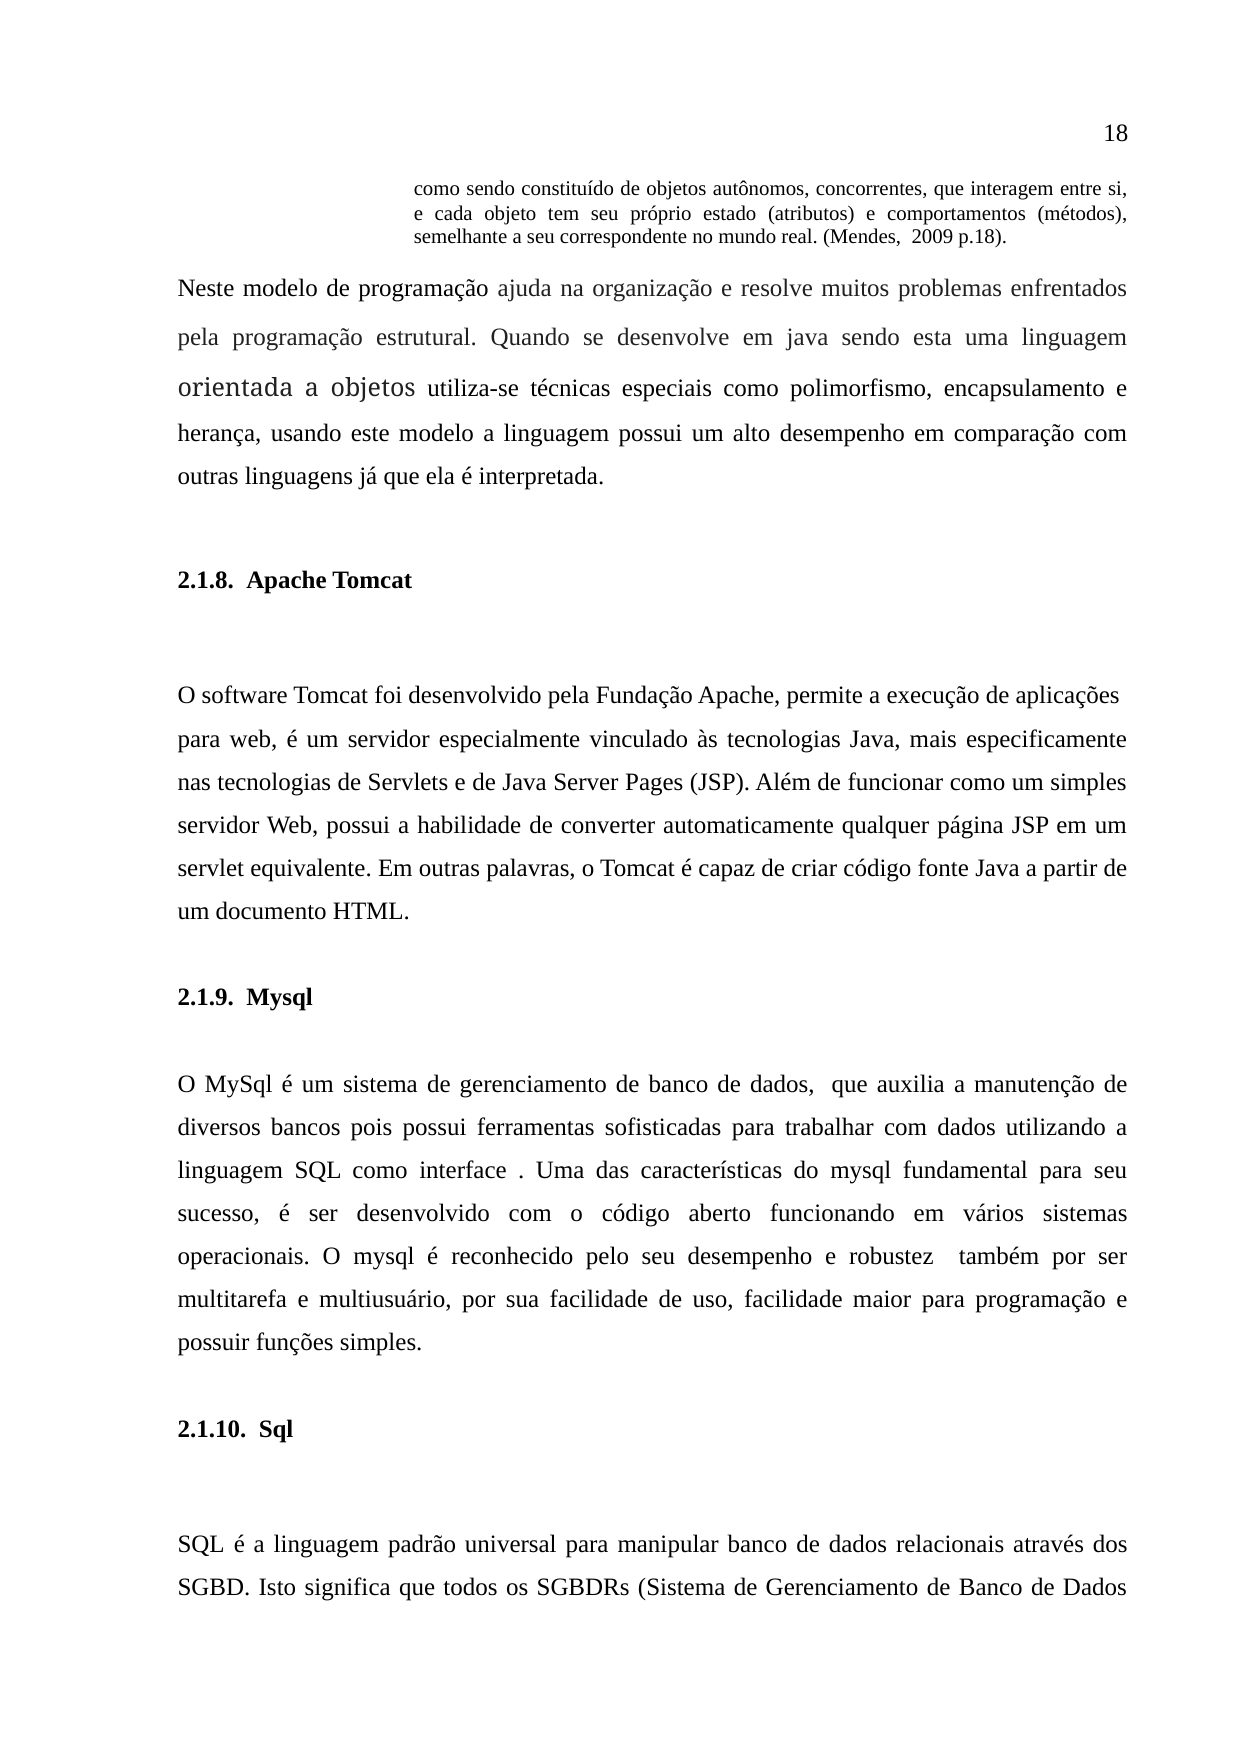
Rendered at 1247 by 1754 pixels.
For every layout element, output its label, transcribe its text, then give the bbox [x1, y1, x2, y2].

text SQL é a linguagem padrão universal para manipular banco de dados relacionais através dos SGBD. Isto significa que todos os SGBDRs (Sistema de Gerenciamento de Banco de Dados [177, 1529, 1128, 1601]
text como sendo constituído de objetos autônomos, concorrentes, que interagem entre si, e cada objeto tem seu próprio estado (atributos) e comportamentos (métodos), semelhante a seu correspondente no mundo real. (Mendes, 2009 p.18). [413, 176, 1128, 248]
text Neste modelo de programação ajuda na organização e resolve muitos problemas enfrentados pela programação estrutural. Quando se desenvolve em java sendo esta uma linguagem orientada a objetos utiliza-se técnicas especiais como polimorfismo, encapsulamento e herança, usando este modelo a linguagem possui um alto desempenho em comparação com outras linguagens já que ela é interpretada. [177, 273, 1128, 490]
subtitle apache tomcat [177, 566, 1128, 594]
text O software Tomcat foi desenvolvido pela Fundação Apache, permite a execução de aplicações [177, 681, 1128, 709]
subtitle Mysql [177, 982, 1128, 1011]
text para web, é um servidor especialmente vinculado às tecnologias Java, mais especificamente nas tecnologias de Servlets e de Java Server Pages (JSP). Além de funcionar como um simples servidor Web, possui a habilidade de converter automaticamente qualquer página JSP em um servlet equivalente. Em outras palavras, o Tomcat é capaz de criar código fonte Java a partir de um documento HTML. [177, 724, 1128, 925]
subtitle Sql [177, 1414, 1128, 1442]
text O MySql é um sistema de gerenciamento de banco de dados, que auxilia a manutenção de diversos bancos pois possui ferramentas sofisticadas para trabalhar com dados utilizando a linguagem SQL como interface . Uma das características do mysql fundamental para seu sucesso, é ser desenvolvido com o código aberto funcionando em vários sistemas operacionais. O mysql é reconhecido pelo seu desempenho e robustez também por ser multitarefa e multiusuário, por sua facilidade de uso, facilidade maior para programação e possuir funções simples. [177, 1069, 1128, 1356]
